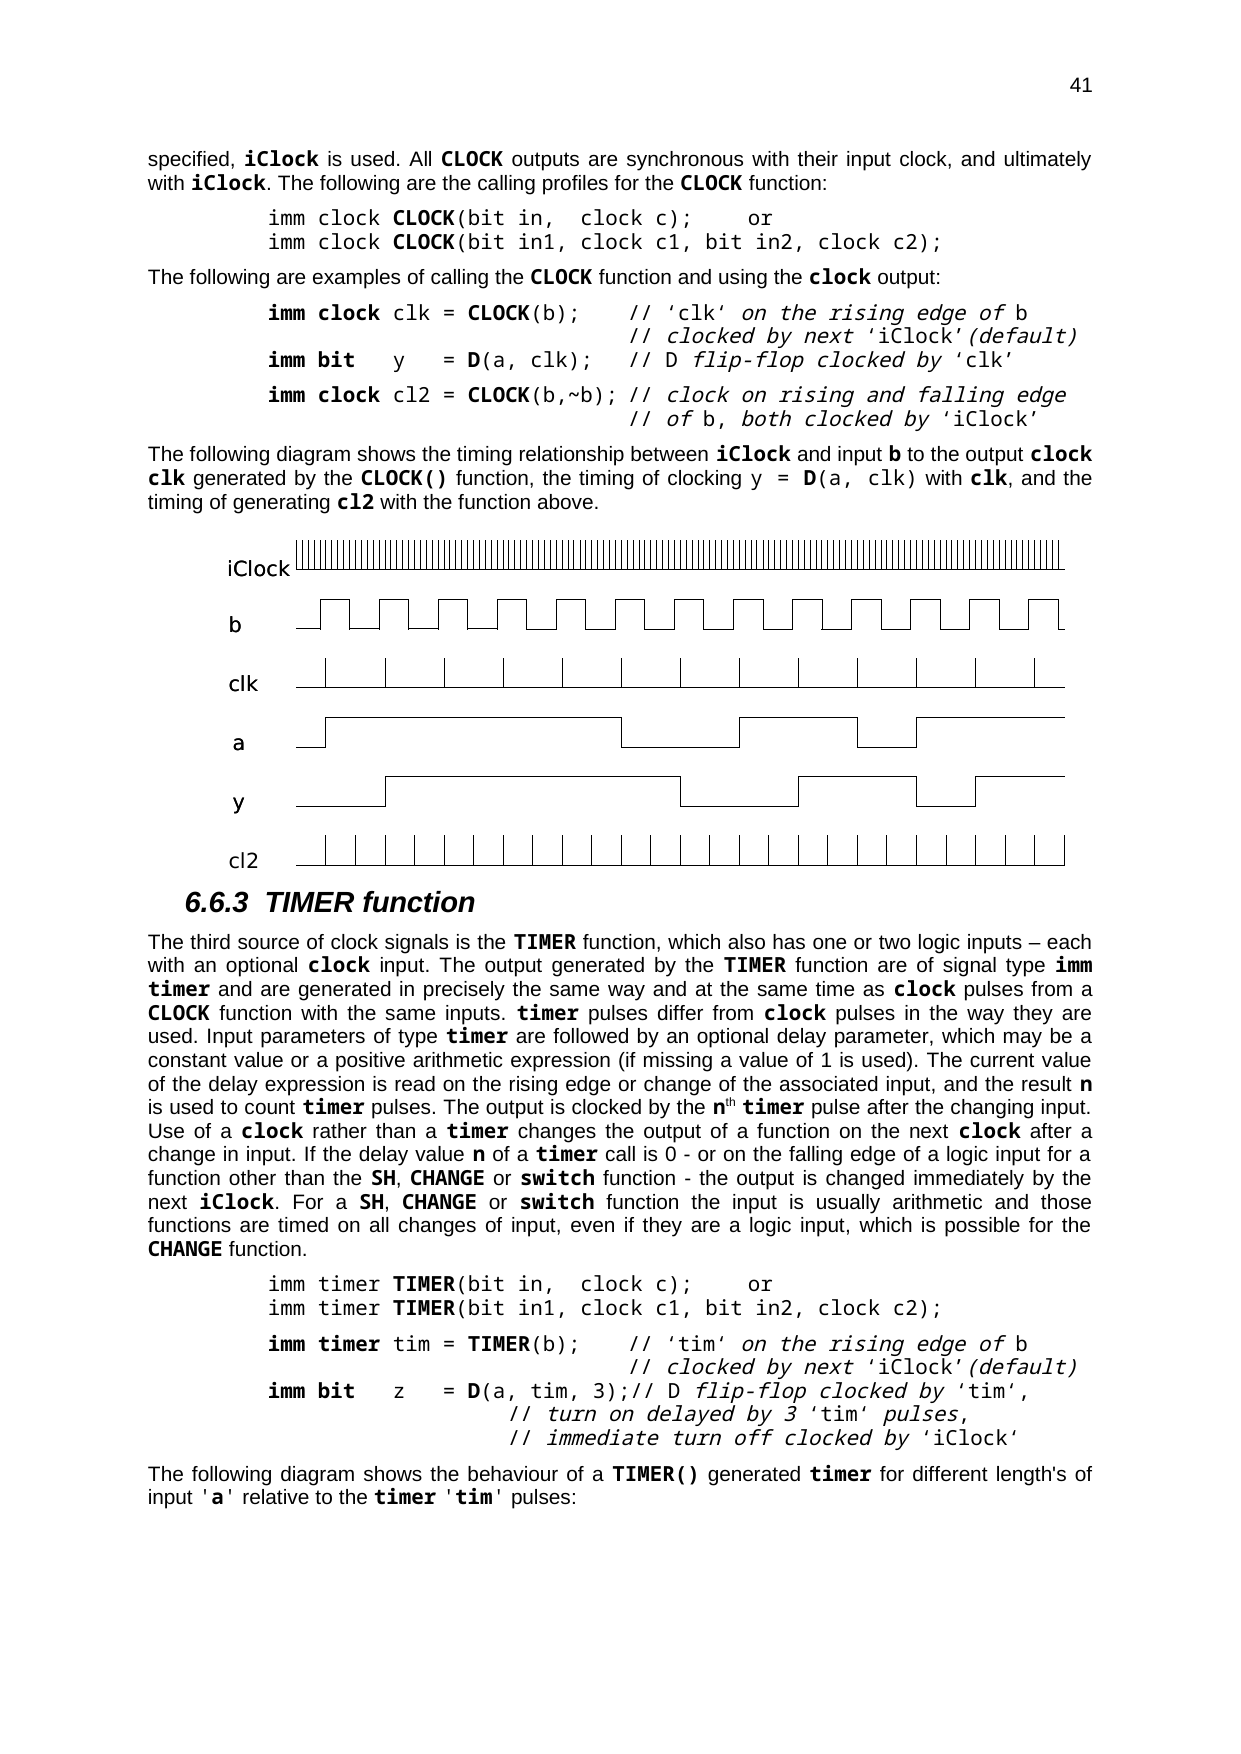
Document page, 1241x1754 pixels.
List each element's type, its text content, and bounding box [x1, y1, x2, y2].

text imm timer TIMER(bit in, clock c); or imm timer TIMER(bit in1, clock c1, bit in2, clock c2); [268, 1273, 1092, 1320]
text imm clock cl2 = CLOCK(b,~b); // clock on rising and falling edge // of b, both clocked by ‘iClock’ [268, 384, 1092, 431]
text imm clock clk = CLOCK(b); // ‘clk‘ on the rising edge of b // clocked by next ‘iClock’(default) imm bit y = D(a, clk); // D flip-flop clocked by ‘clk’ [268, 301, 1092, 372]
subtitle TIMER function [184, 526, 1092, 918]
text imm timer tim = TIMER(b); // ‘tim‘ on the rising edge of b // clocked by next ‘iClock’(default) imm bit z = D(a, tim, 3);// D flip-flop clocked by ‘tim‘, // turn on delayed by 3 ‘tim‘ pulses, // immediate turn off clocked by ‘iClock‘ [268, 1332, 1092, 1450]
text The third source of clock signals is the TIMER function, which also has one or two logic inputs – each with an optional clock input. The output generated by the TIMER function are of signal type imm timer and are generated in precisely the same way and at the same time as clock pulses from a CLOCK function with the same inputs. timer pulses differ from clock pulses in the way they are used. Input parameters of type timer are followed by an optional delay parameter, which may be a constant value or a positive arithmetic expression (if missing a value of 1 is used). The current value of the delay expression is read on the rising edge or change of the associated input, and the result n is used to count timer pulses. The output is clocked by the nth timer pulse after the changing input. Use of a clock rather than a timer changes the output of a function on the next clock after a change in input. If the delay value n of a timer call is 0 - or on the falling edge of a logic input for a function other than the SH, CHANGE or switch function - the output is changed immediately by the next iClock. For a SH, CHANGE or switch function the input is usually arithmetic and those functions are timed on all changes of input, even if they are a logic input, which is possible for the CHANGE function. [148, 930, 1092, 1261]
text specified, iClock is used. All CLOCK outputs are synchronous with their input clock, and ultimately with iClock. The following are the calling profiles for the CLOCK function: [148, 148, 1092, 195]
text The following diagram shows the behaviour of a TIMER() generated timer for different length's of input 'a' relative to the timer 'tim' pulses: [148, 1462, 1092, 1509]
text The following are examples of calling the CLOCK function and using the clock output: [148, 266, 1092, 289]
text imm clock CLOCK(bit in, clock c); or imm clock CLOCK(bit in1, clock c1, bit in2, clock c2); [268, 207, 1092, 254]
text The following diagram shows the timing relationship between iClock and input b to the output clock clk generated by the CLOCK() function, the timing of clocking y = D(a, clk) with clk, and the timing of generating cl2 with the function above. [148, 443, 1092, 514]
